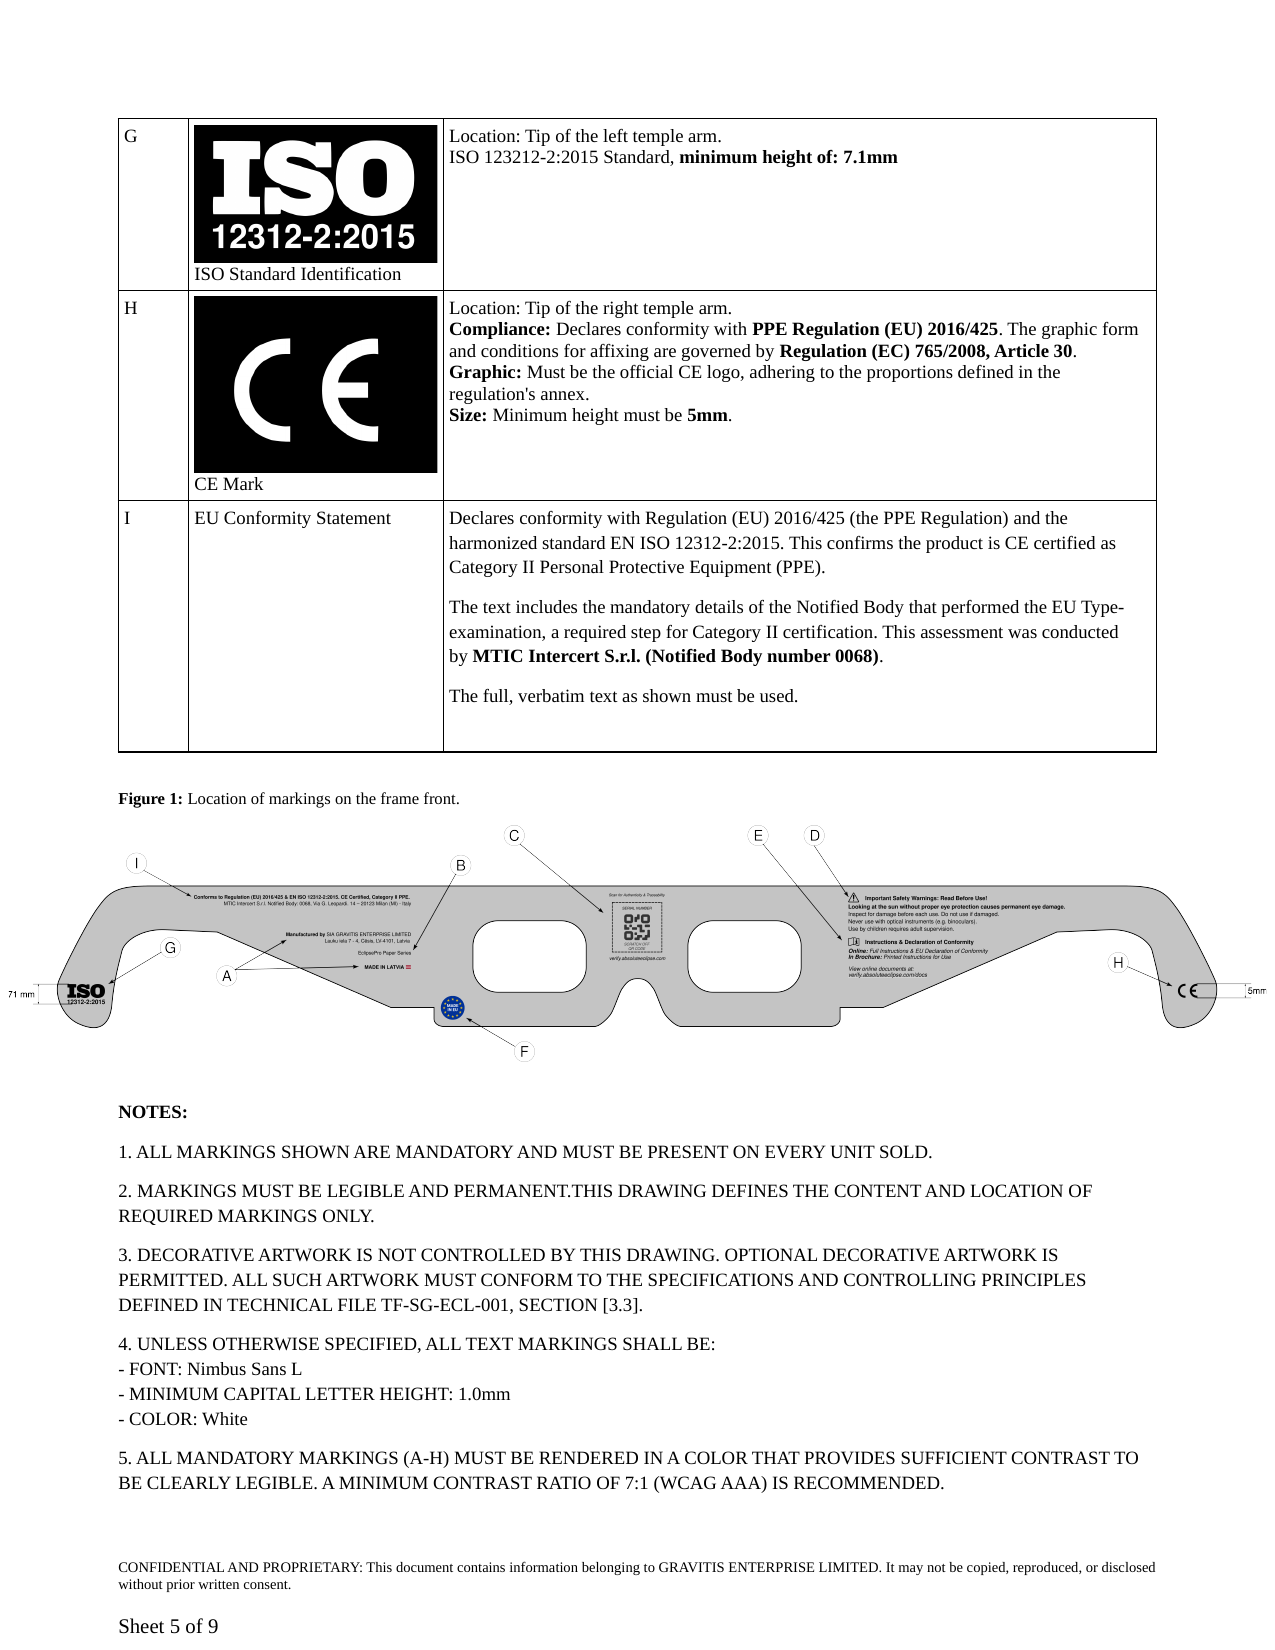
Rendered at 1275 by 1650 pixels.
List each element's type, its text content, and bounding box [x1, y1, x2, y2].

text 5. ALL MANDATORY MARKINGS (A-H) MUST BE RENDERED IN A COLOR THAT PROVIDES SUFFICIENT CONTRAST TO BE CLEARLY LEGIBLE. A MINIMUM CONTRAST RATIO OF 7:1 (WCAG AAA) IS RECOMMENDED. [118, 1447, 1157, 1493]
table_cell CE Mark [189, 291, 443, 500]
text Figure 1: Location of markings on the frame front. [118, 789, 1157, 808]
text 2. MARKINGS MUST BE LEGIBLE AND PERMANENT.THIS DRAWING DEFINES THE CONTENT AND LOCATION OF REQUIRED MARKINGS ONLY. [118, 1180, 1157, 1226]
table_cell ISO Standard Identification [189, 119, 443, 290]
table_cell G [119, 119, 188, 290]
picture [8, 825, 1267, 1062]
table_cell I [119, 501, 188, 751]
text NOTES: [118, 1101, 1157, 1123]
table_cell Declares conformity with Regulation (EU) 2016/425 (the PPE Regulation) and the harmonized standard EN ISO 12312-2:2015. This confirms the product is CE certified as Category II Personal Protective Equipment (PPE). The text includes the mandatory details of the Notified Body that performed the EU Type-examination, a required step for Category II certification. This assessment was conducted by MTIC Intercert S.r.l. (Notified Body number 0068). The full, verbatim text as shown must be used. [444, 501, 1156, 751]
text 4. UNLESS OTHERWISE SPECIFIED, ALL TEXT MARKINGS SHALL BE: - FONT: Nimbus Sans L - MINIMUM CAPITAL LETTER HEIGHT: 1.0mm - COLOR: White [118, 1333, 1157, 1429]
picture [194, 296, 438, 473]
table_cell EU Conformity Statement [189, 501, 443, 751]
table_cell Location: Tip of the right temple arm. Compliance: Declares conformity with PPE Regulation (EU) 2016/425. The graphic form and conditions for affixing are governed by Regulation (EC) 765/2008, Article 30. Graphic: Must be the official CE logo, adhering to the proportions defined in the regulation's annex. Size: Minimum height must be 5mm. [444, 291, 1156, 500]
picture [194, 125, 438, 263]
text 3. DECORATIVE ARTWORK IS NOT CONTROLLED BY THIS DRAWING. OPTIONAL DECORATIVE ARTWORK IS PERMITTED. ALL SUCH ARTWORK MUST CONFORM TO THE SPECIFICATIONS AND CONTROLLING PRINCIPLES DEFINED IN TECHNICAL FILE TF-SG-ECL-001, SECTION [3.3]. [118, 1244, 1157, 1315]
text 1. ALL MARKINGS SHOWN ARE MANDATORY AND MUST BE PRESENT ON EVERY UNIT SOLD. [118, 1141, 1157, 1162]
table_cell Location: Tip of the left temple arm. ISO 123212-2:2015 Standard, minimum height of: 7.1mm [444, 119, 1156, 290]
table_cell H [119, 291, 188, 500]
